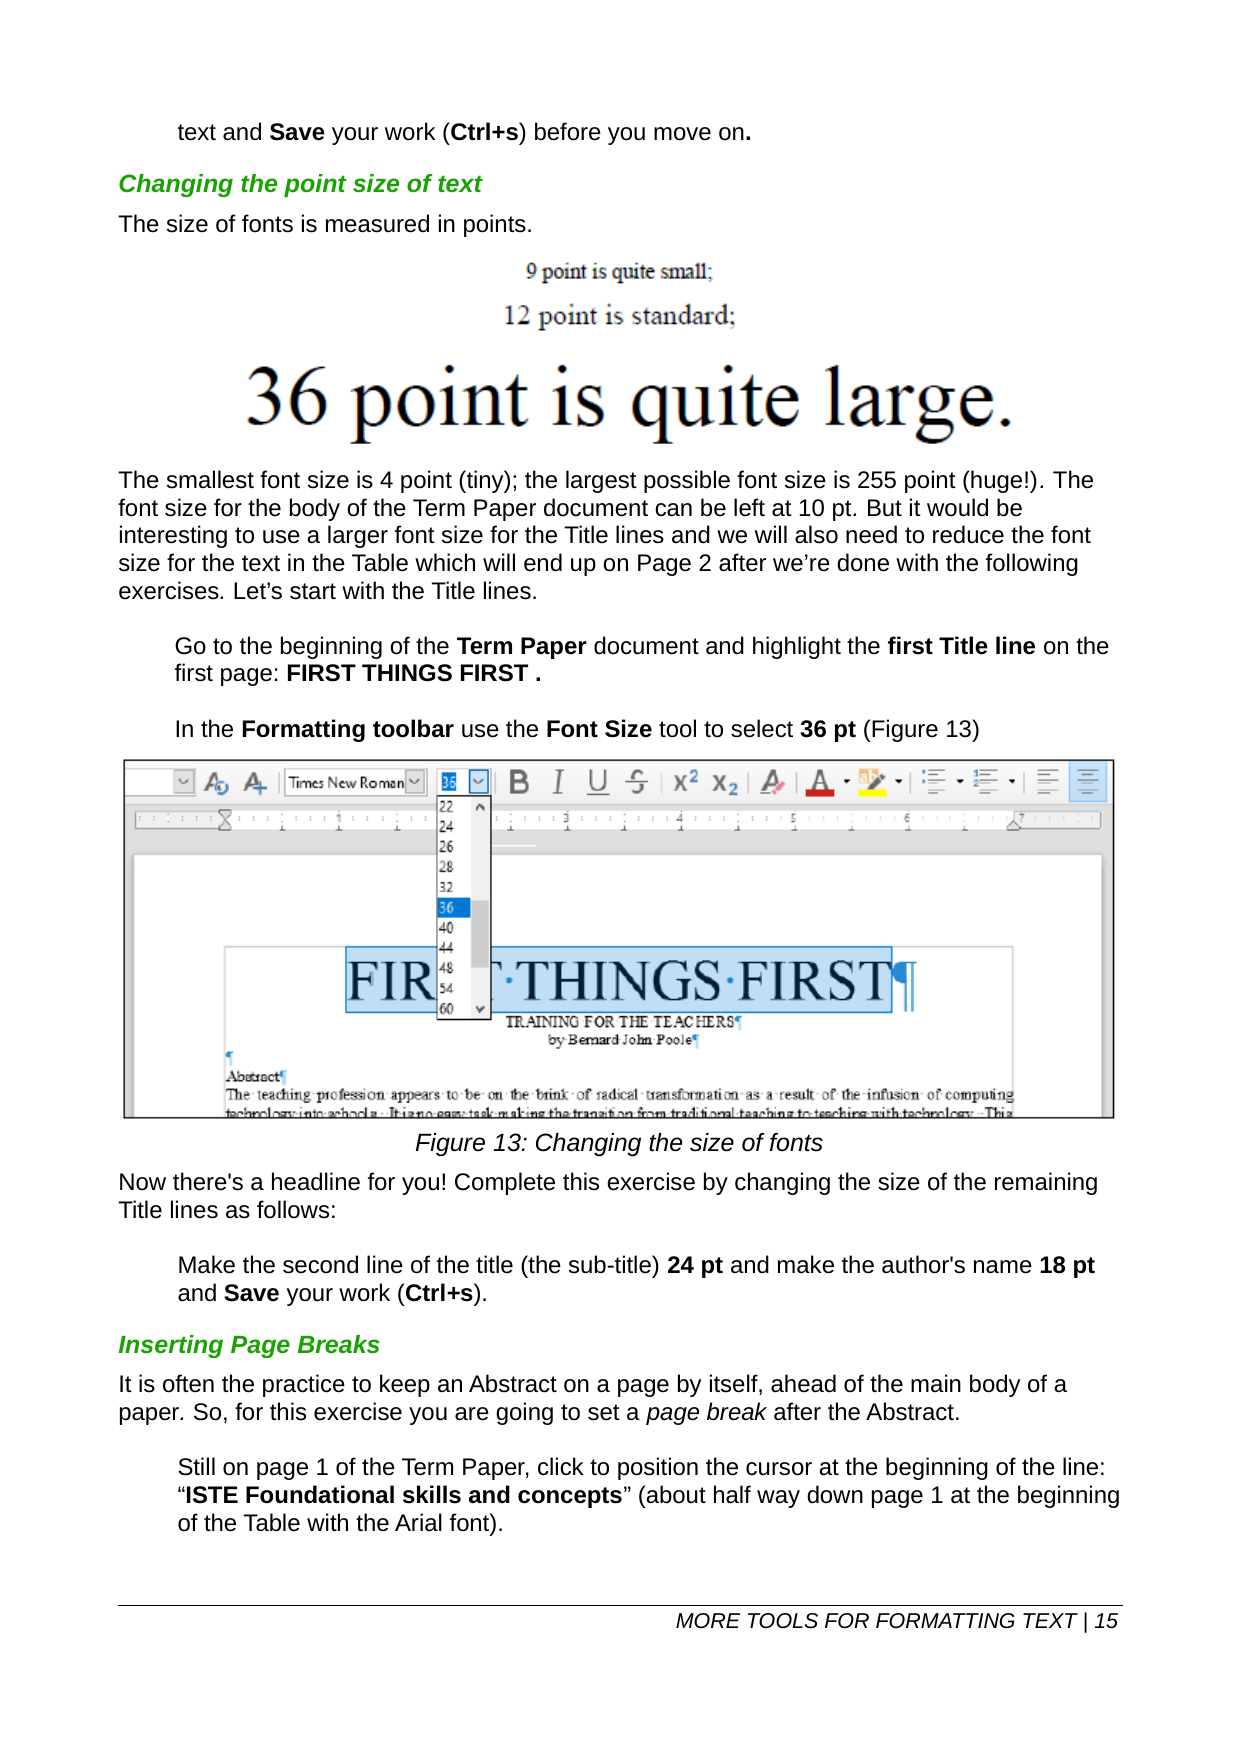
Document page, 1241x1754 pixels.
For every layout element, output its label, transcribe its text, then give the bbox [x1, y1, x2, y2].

subtitle Changing the point size of text [118, 169, 1123, 198]
text Go to the beginning of the Term Paper document and highlight the first Title line on the first page: FIRST THINGS FIRST . [174, 632, 1123, 687]
text Make the second line of the title (the sub-title) 24 pt and make the author's name 18 pt and Save your work (Ctrl+s). [177, 1251, 1123, 1306]
picture [118, 754, 1123, 1123]
text In the Formatting toolbar use the Font Size tool to select 36 pt (Figure 13) [174, 714, 1123, 742]
text Still on page 1 of the Term Paper, click to position the cursor at the beginning of the line: “ISTE Foundational skills and concepts” (about half way down page 1 at the beginning of the Table with the Arial font). [177, 1453, 1123, 1536]
text The size of fonts is measured in points. [118, 210, 1123, 237]
text It is often the practice to keep an Abstract on a page by itself, ahead of the main body of a paper. So, for this exercise you are going to set a page break after the Abstract. [118, 1370, 1123, 1426]
subtitle Inserting Page Breaks [118, 1330, 1123, 1359]
text text and Save your work (Ctrl+s) before you move on. [177, 118, 1123, 146]
text Now there's a headline for you! Complete this exercise by changing the size of the remaining Title lines as follows: [118, 1168, 1123, 1223]
text The smallest font size is 4 point (tiny); the largest possible font size is 255 point (huge!). The font size for the body of the Term Paper document can be left at 10 pt. But it would be interesting to use a larger font size for the Title lines and we will also need to reduce the font size for the text in the Table which will end up on Page 2 after we’re done with the following exercises. Let’s start with the Title lines. [118, 466, 1123, 604]
picture [207, 249, 1033, 455]
text Figure 13: Changing the size of fonts [118, 1123, 1123, 1156]
